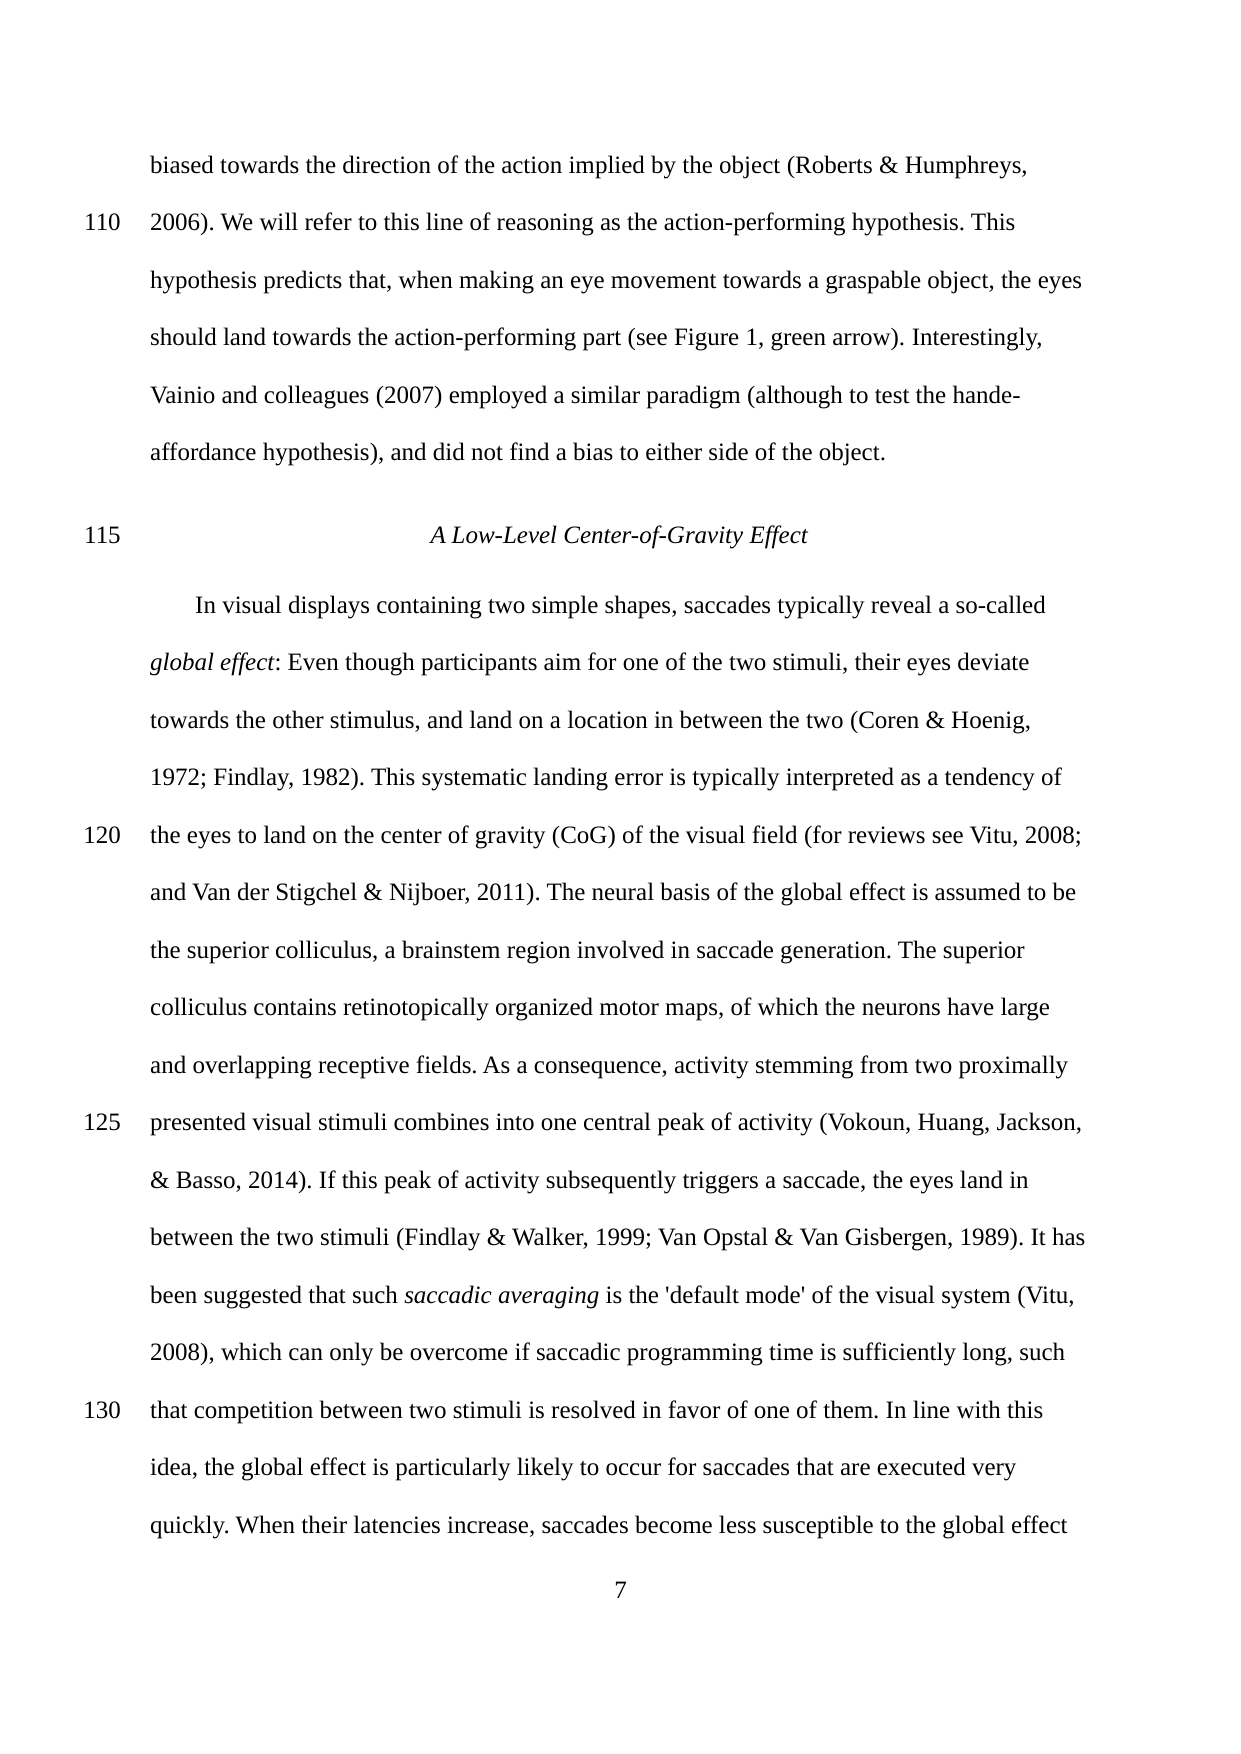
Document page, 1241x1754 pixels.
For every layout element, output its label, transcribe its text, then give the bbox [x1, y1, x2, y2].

text biased towards the direction of the action implied by the object (Roberts & Humphreys, 2006). We will refer to this line of reasoning as the action-performing hypothesis. This hypothesis predicts that, when making an eye movement towards a graspable object, the eyes should land towards the action-performing part (see Figure 1, green arrow). Interestingly, Vainio and colleagues (2007) employed a similar paradigm (although to test the hande-affordance hypothesis), and did not find a bias to either side of the object. [150, 150, 1091, 466]
text In visual displays containing two simple shapes, saccades typically reveal a so-called global effect: Even though participants aim for one of the two stimuli, their eyes deviate towards the other stimulus, and land on a location in between the two (Coren & Hoenig, 1972; Findlay, 1982). This systematic landing error is typically interpreted as a tendency of the eyes to land on the center of gravity (CoG) of the visual field (for reviews see Vitu, 2008; and Van der Stigchel & Nijboer, 2011). The neural basis of the global effect is assumed to be the superior colliculus, a brainstem region involved in saccade generation. The superior colliculus contains retinotopically organized motor maps, of which the neurons have large and overlapping receptive fields. As a consequence, activity stemming from two proximally presented visual stimuli combines into one central peak of activity (Vokoun, Huang, Jackson, & Basso, 2014). If this peak of activity subsequently triggers a saccade, the eyes land in between the two stimuli (Findlay & Walker, 1999; Van Opstal & Van Gisbergen, 1989). It has been suggested that such saccadic averaging is the 'default mode' of the visual system (Vitu, 2008), which can only be overcome if saccadic programming time is sufficiently long, such that competition between two stimuli is resolved in favor of one of them. In line with this idea, the global effect is particularly likely to occur for saccades that are executed very quickly. When their latencies increase, saccades become less susceptible to the global effect [150, 590, 1091, 1539]
subtitle A Low-Level Center-of-Gravity Effect [150, 520, 1091, 549]
